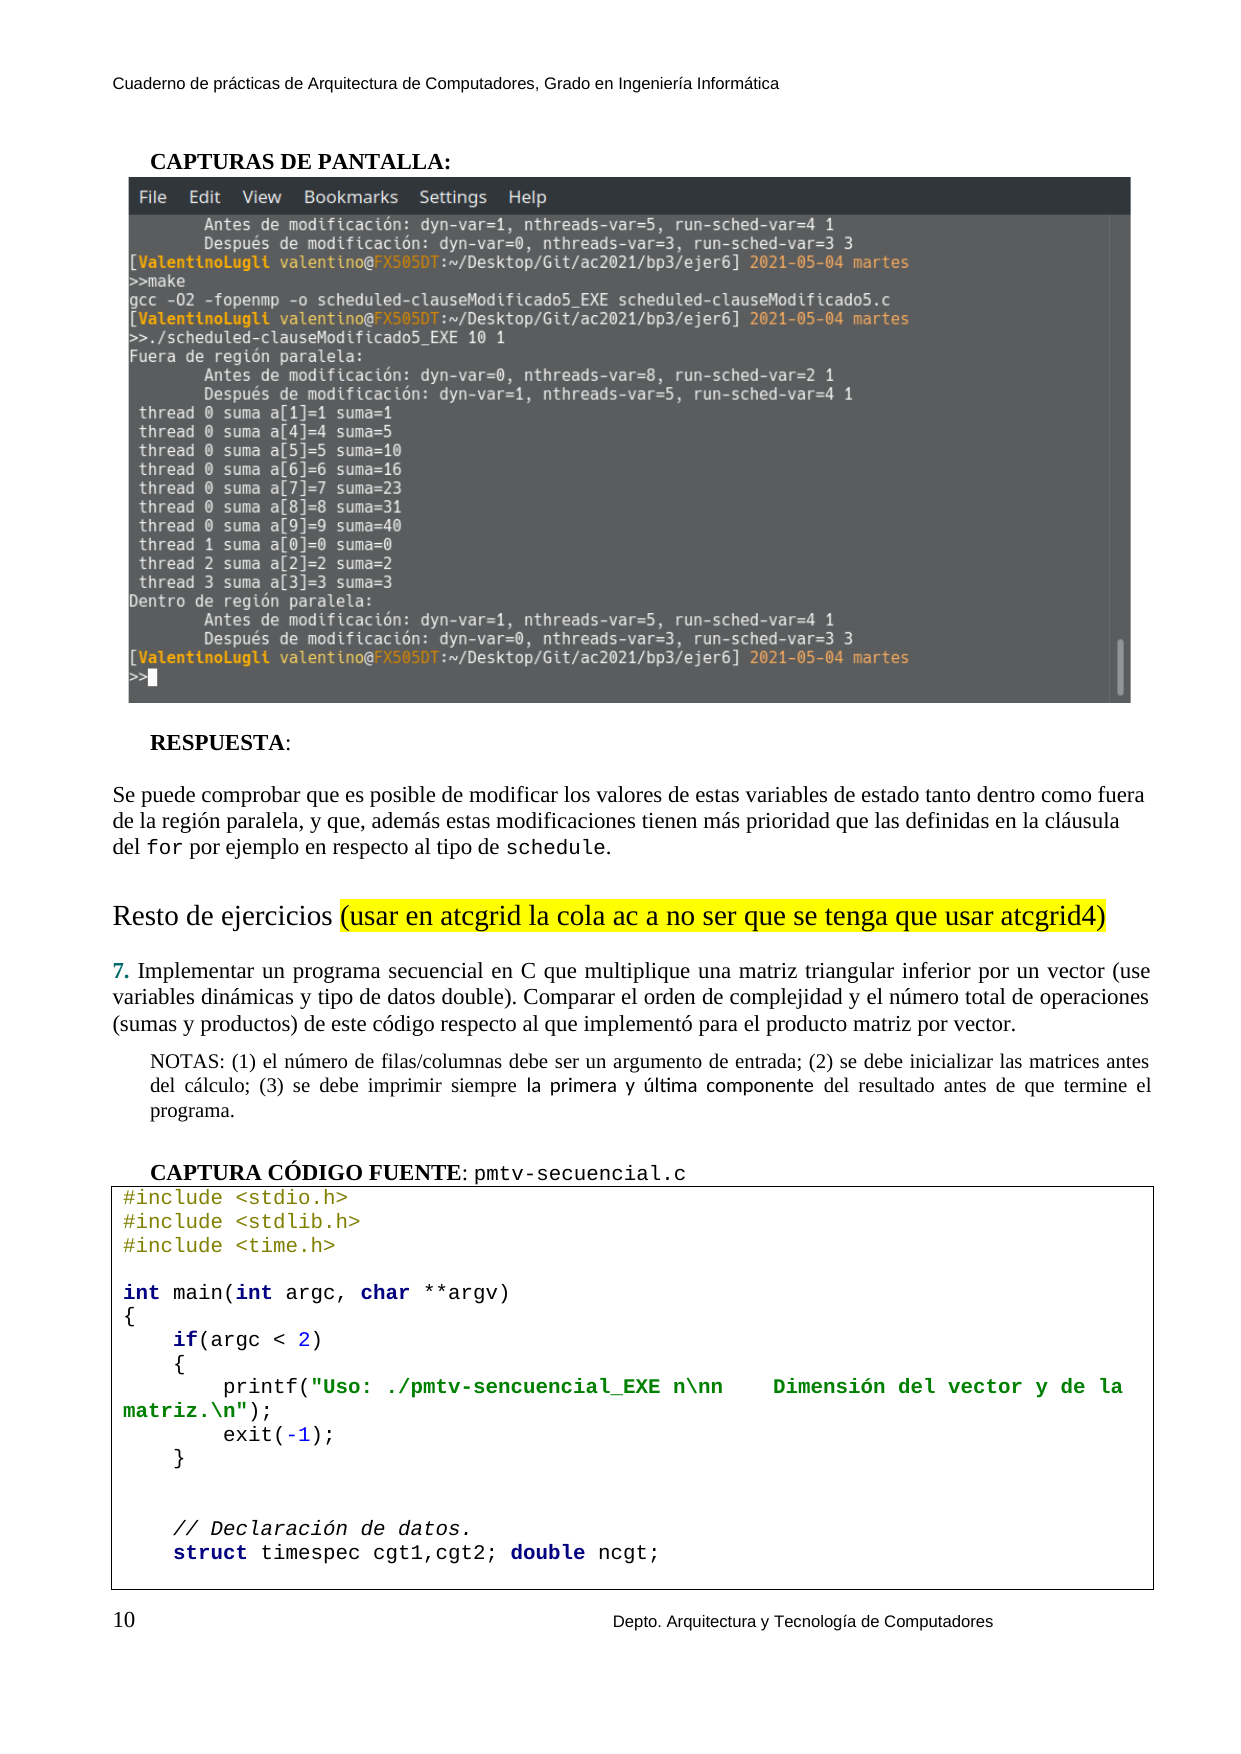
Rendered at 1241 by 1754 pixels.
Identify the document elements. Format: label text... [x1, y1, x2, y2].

picture [128, 177, 1131, 703]
text CAPTURA CÓDIGO FUENTE: pmtv-secuencial.c [150, 1159, 1152, 1186]
text RESPUESTA: [150, 729, 1152, 756]
list NOTAS: (1) el número de filas/columnas debe ser un argumento de entrada; (2) se debe inicializar las matrices antes del cálculo; (3) se debe imprimir siempre la primera y última componente del resultado antes de que termine el programa. [150, 1048, 1152, 1122]
subtitle Resto de ejercicios (usar en atcgrid la cola ac a no ser que se tenga que usar atcgrid4) [112, 898, 1152, 932]
text CAPTURAS DE PANTALLA: [150, 148, 1152, 174]
list 7. Implementar un programa secuencial en C que multiplique una matriz triangular inferior por un vector (use variables dinámicas y tipo de datos double). Comparar el orden de complejidad y el número total de operaciones (sumas y productos) de este código respecto al que implementó para el producto matriz por vector. [112, 957, 1152, 1036]
subtitle Se puede comprobar que es posible de modificar los valores de estas variables de estado tanto dentro como fuera de la región paralela, y que, además estas modificaciones tienen más prioridad que las definidas en la cláusula del for por ejemplo en respecto al tipo de schedule. [112, 781, 1152, 861]
